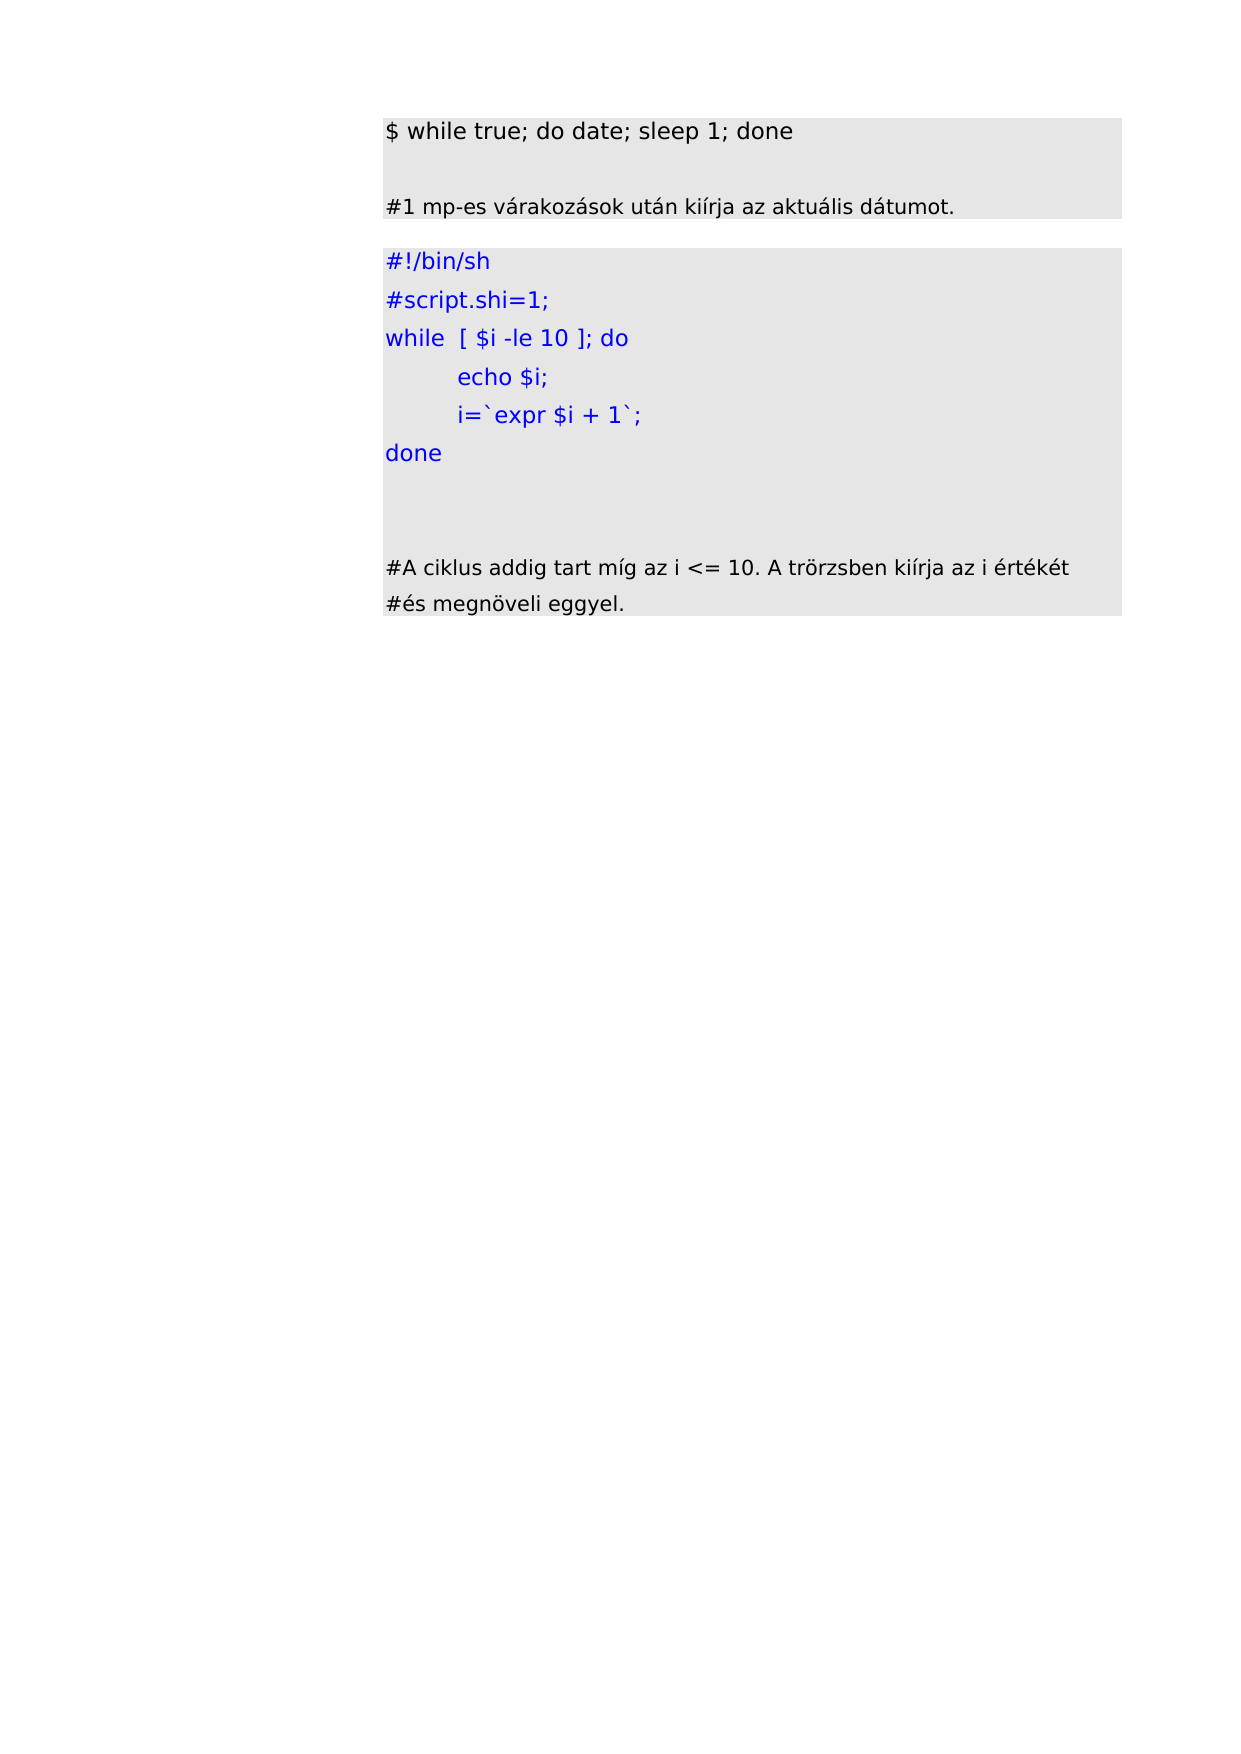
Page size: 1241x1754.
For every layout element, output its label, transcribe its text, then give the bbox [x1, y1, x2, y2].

text #!/bin/sh [383, 248, 1122, 275]
text #A ciklus addig tart míg az i <= 10. A trörzsben kiírja az i értékét [383, 556, 1122, 580]
text echo $i; [383, 364, 1122, 390]
text #és megnöveli eggyel. [383, 592, 1122, 616]
text #script.shi=1; [383, 287, 1122, 313]
text #1 mp-es várakozások után kiírja az aktuális dátumot. [383, 195, 1122, 219]
text while [ $i -le 10 ]; do [383, 325, 1122, 352]
text i=`expr $i + 1`; [383, 402, 1122, 429]
text done [383, 441, 1122, 467]
text $ while true; do date; sleep 1; done [383, 118, 1122, 145]
